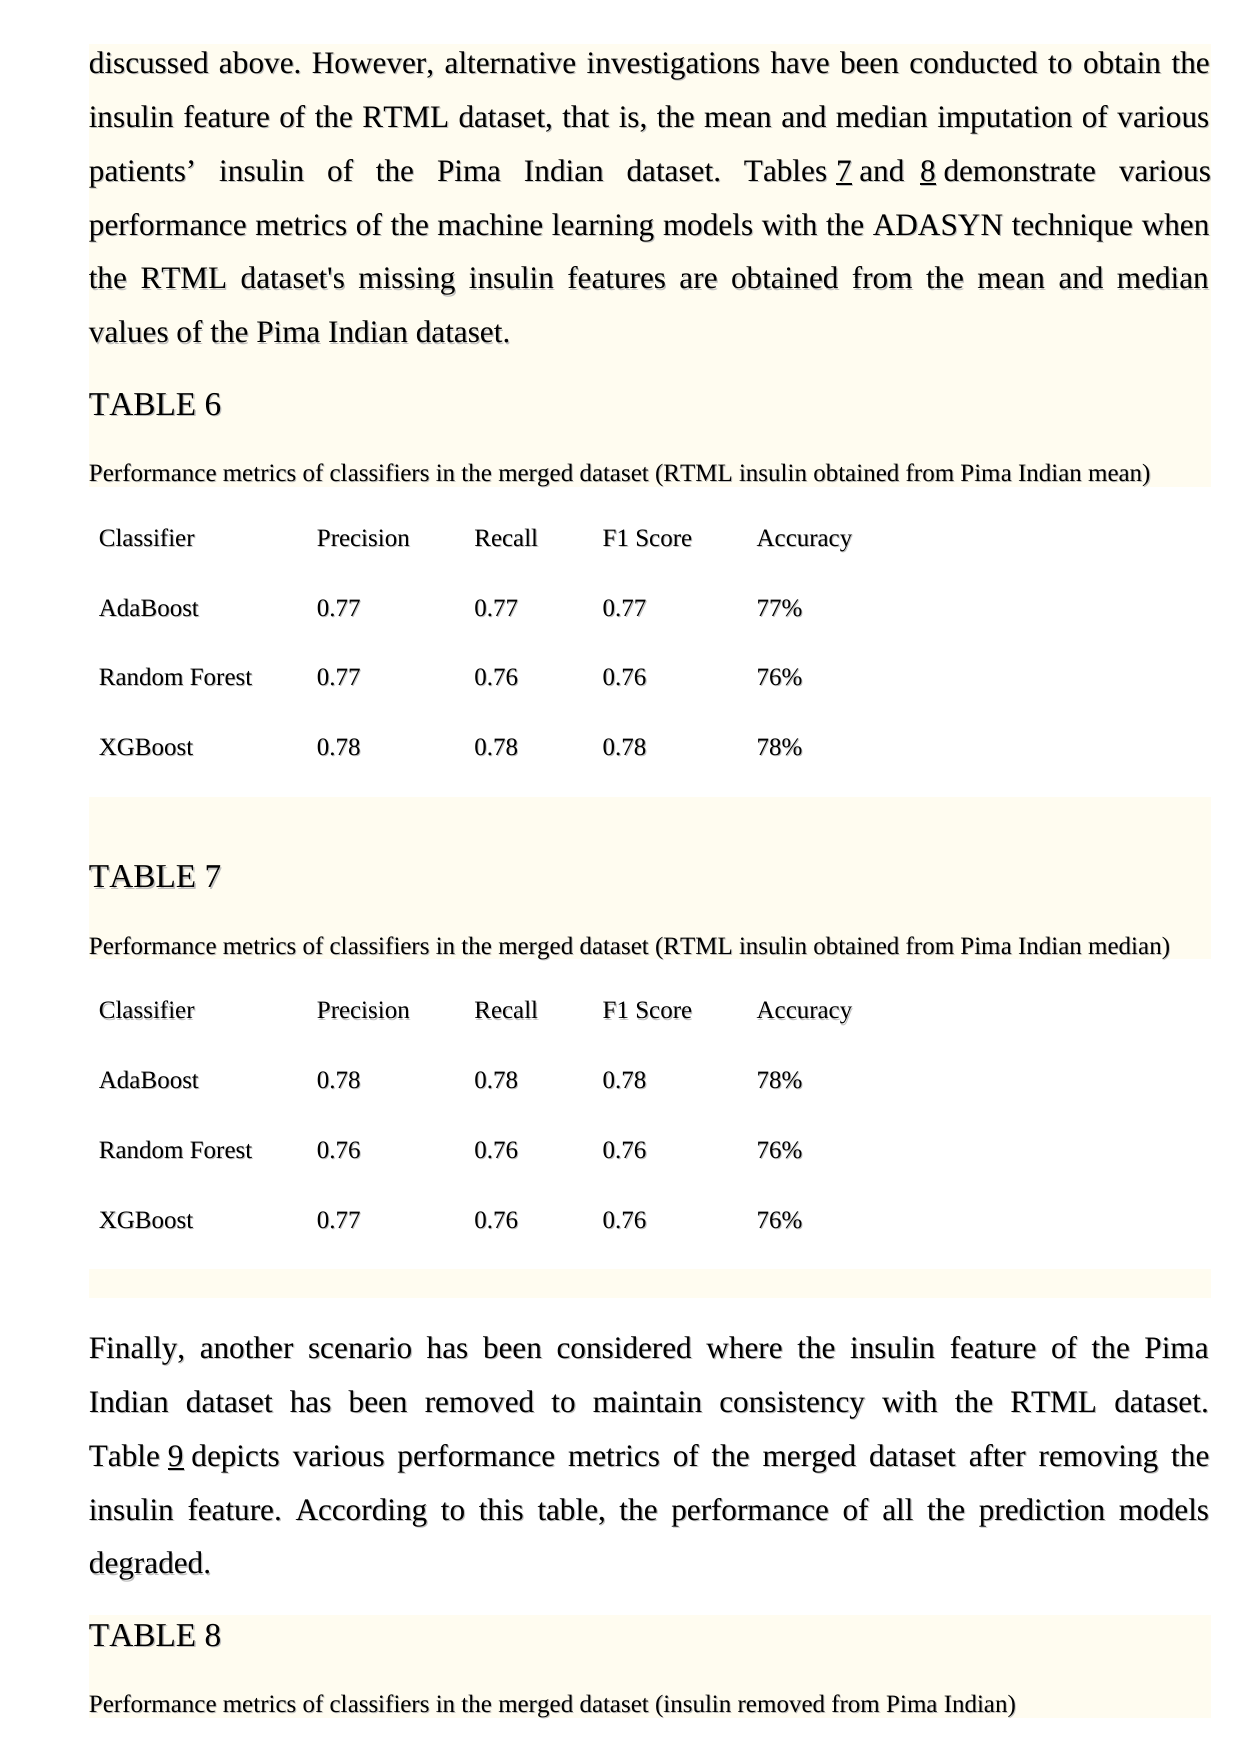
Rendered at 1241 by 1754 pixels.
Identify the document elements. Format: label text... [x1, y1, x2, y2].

table_cell 76% [702, 1130, 862, 1200]
table_cell 0.76 [548, 1130, 702, 1200]
table_cell 0.76 [262, 1130, 420, 1200]
table_header Classifier [44, 518, 262, 588]
table_cell 77% [702, 588, 862, 657]
table_header Recall [420, 991, 548, 1060]
table_cell 0.78 [262, 727, 420, 797]
subtitle TABLE 7 [89, 857, 1211, 895]
text Performance metrics of classifiers in the merged dataset (insulin removed from Pima Indian) [89, 1689, 1211, 1718]
text discussed above. However, alternative investigations have been conducted to obtain the insulin feature of the RTML dataset, that is, the mean and median imputation of various patients’ insulin of the Pima Indian dataset. Tables 7 and 8 demonstrate various performance metrics of the machine learning models with the ADASYN technique when the RTML dataset's missing insulin features are obtained from the mean and median values of the Pima Indian dataset. [89, 44, 1211, 349]
subtitle TABLE 6 [89, 384, 1211, 422]
table_header Precision [262, 991, 420, 1060]
table_cell XGBoost [44, 1200, 262, 1269]
table_cell 76% [702, 1200, 862, 1269]
text Performance metrics of classifiers in the merged dataset (RTML insulin obtained from Pima Indian mean) [89, 458, 1211, 487]
table_cell 0.78 [420, 727, 548, 797]
table_header Recall [420, 518, 548, 588]
table_cell 0.76 [420, 1200, 548, 1269]
table_header Precision [262, 518, 420, 588]
table_cell 0.76 [420, 1130, 548, 1200]
table_cell 0.77 [262, 588, 420, 657]
table_cell 0.77 [420, 588, 548, 657]
table_cell 0.77 [548, 588, 702, 657]
table_header Accuracy [702, 991, 862, 1060]
text Finally, another scenario has been considered where the insulin feature of the Pima Indian dataset has been removed to maintain consistency with the RTML dataset. Table 9 depicts various performance metrics of the merged dataset after removing the insulin feature. According to this table, the performance of all the prediction models degraded. [89, 1329, 1211, 1581]
table_cell 0.77 [262, 658, 420, 727]
table_header F1 Score [548, 991, 702, 1060]
table_header F1 Score [548, 518, 702, 588]
text Performance metrics of classifiers in the merged dataset (RTML insulin obtained from Pima Indian median) [89, 931, 1211, 959]
table_cell 0.78 [548, 727, 702, 797]
table_header Accuracy [702, 518, 862, 588]
table_cell 78% [702, 1060, 862, 1130]
table_cell AdaBoost [44, 588, 262, 657]
table_cell XGBoost [44, 727, 262, 797]
table_cell 78% [702, 727, 862, 797]
subtitle TABLE 8 [89, 1615, 1211, 1653]
table_cell 0.76 [420, 658, 548, 727]
table_cell 0.77 [262, 1200, 420, 1269]
table_cell 0.76 [548, 658, 702, 727]
table_cell 0.78 [262, 1060, 420, 1130]
table_header Classifier [44, 991, 262, 1060]
table_cell AdaBoost [44, 1060, 262, 1130]
table_cell 76% [702, 658, 862, 727]
table_cell 0.78 [420, 1060, 548, 1130]
table_cell 0.76 [548, 1200, 702, 1269]
table_cell Random Forest [44, 658, 262, 727]
table_cell 0.78 [548, 1060, 702, 1130]
table_cell Random Forest [44, 1130, 262, 1200]
